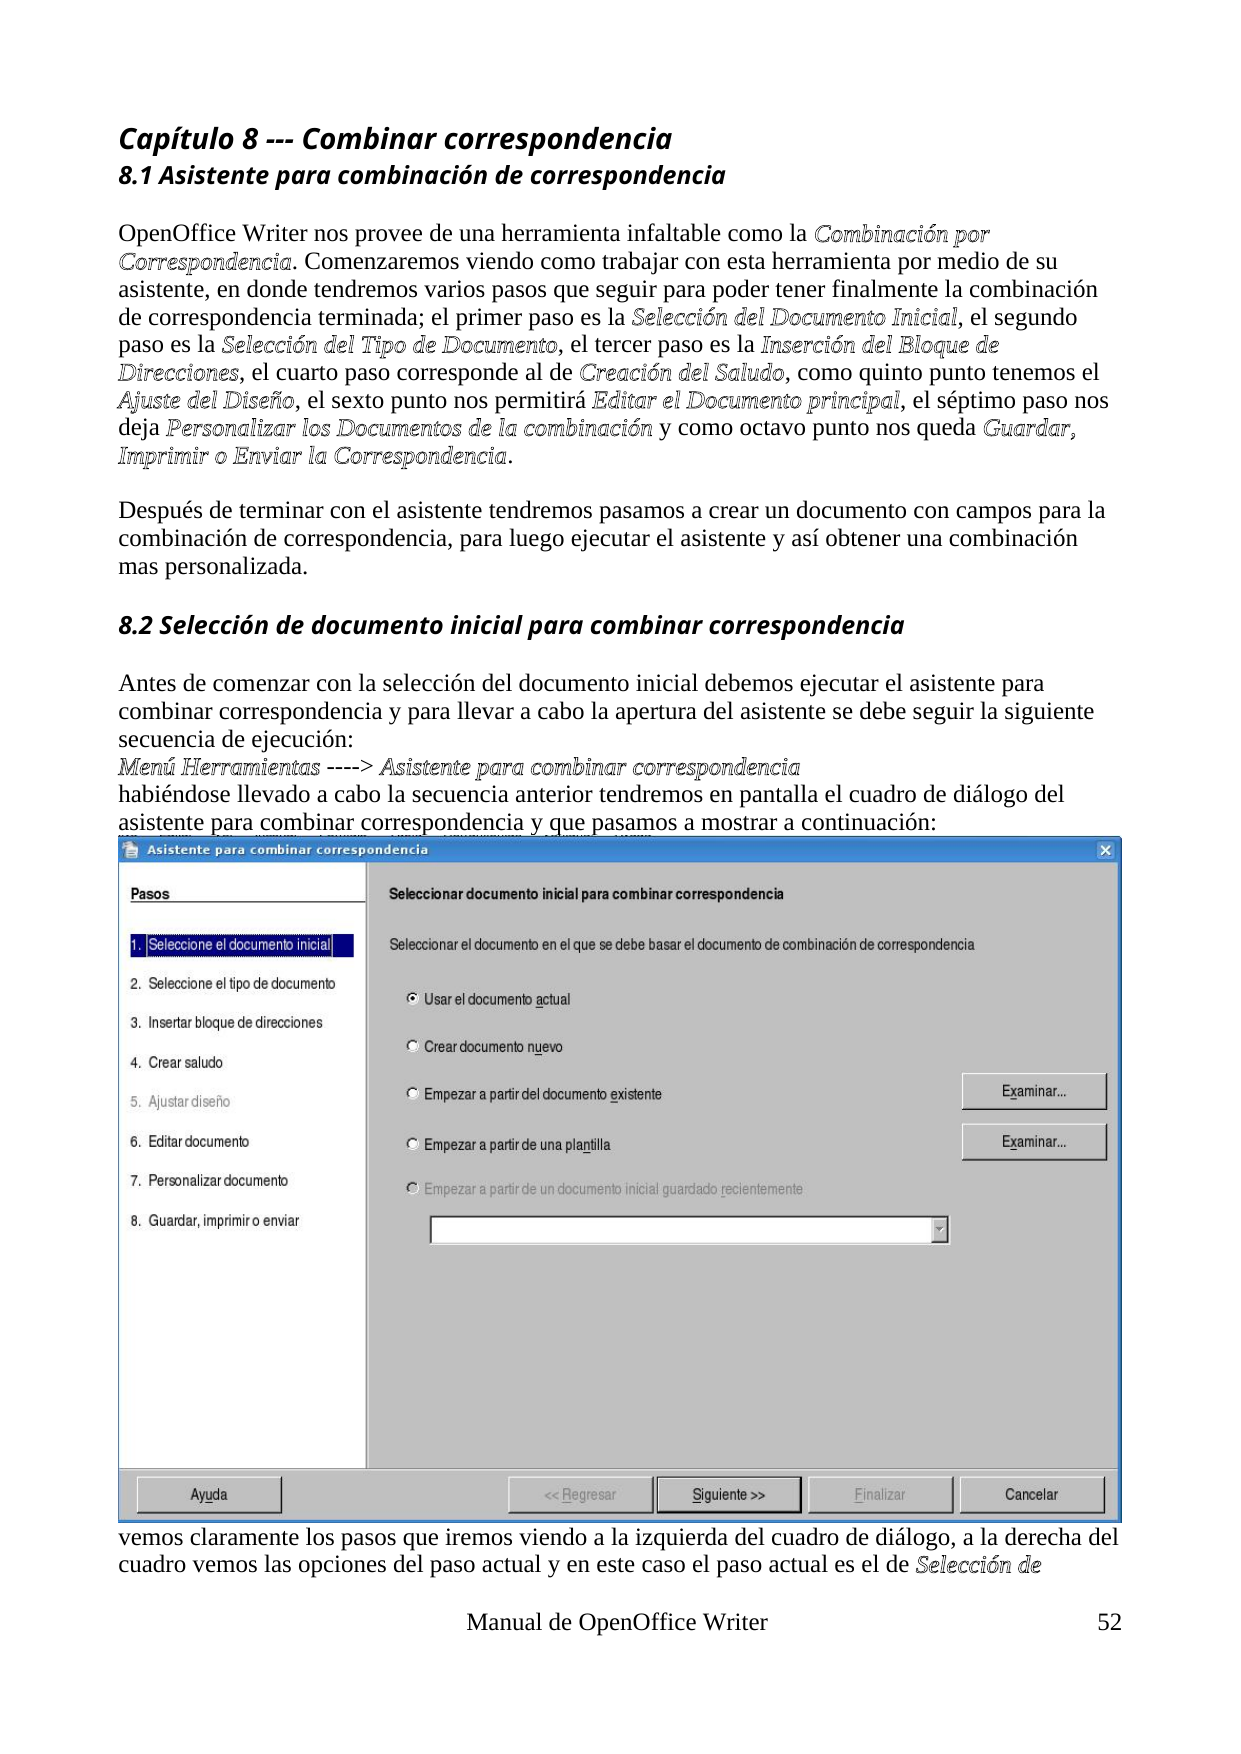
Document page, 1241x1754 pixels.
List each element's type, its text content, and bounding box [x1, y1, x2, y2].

text habiéndose llevado a cabo la secuencia anterior tendremos en pantalla el cuadro de diálogo del asistente para combinar correspondencia y que pasamos a mostrar a continuación: [118, 780, 1122, 835]
text Capítulo 8 --- Combinar correspondencia [118, 118, 1122, 158]
text vemos claramente los pasos que iremos viendo a la izquierda del cuadro de diálogo, a la derecha del cuadro vemos las opciones del paso actual y en este caso el paso actual es el de Selección de Documento Inicial para Combinar Correspondencia. [118, 1523, 1122, 1578]
text 8.2 Selección de documento inicial para combinar correspondencia [118, 607, 1122, 642]
text 8.1 Asistente para combinación de correspondencia [118, 158, 1122, 192]
text Menú Herramientas ----> Asistente para combinar correspondencia [118, 752, 1122, 780]
text Antes de comenzar con la selección del documento inicial debemos ejecutar el asistente para combinar correspondencia y para llevar a cabo la apertura del asistente se debe seguir la siguiente secuencia de ejecución: [118, 669, 1122, 752]
picture [118, 835, 1122, 1523]
text Después de terminar con el asistente tendremos pasamos a crear un documento con campos para la combinación de correspondencia, para luego ejecutar el asistente y así obtener una combinación mas personalizada. [118, 497, 1122, 580]
text OpenOffice Writer nos provee de una herramienta infaltable como la Combinación por Correspondencia. Comenzaremos viendo como trabajar con esta herramienta por medio de su asistente, en donde tendremos varios pasos que seguir para poder tener finalmente la combinación de correspondencia terminada; el primer paso es la Selección del Documento Inicial, el segundo paso es la Selección del Tipo de Documento, el tercer paso es la Inserción del Bloque de Direcciones, el cuarto paso corresponde al de Creación del Saludo, como quinto punto tenemos el Ajuste del Diseño, el sexto punto nos permitirá Editar el Documento principal, el séptimo paso nos deja Personalizar los Documentos de la combinación y como octavo punto nos queda Guardar, Imprimir o Enviar la Correspondencia. [118, 219, 1122, 469]
